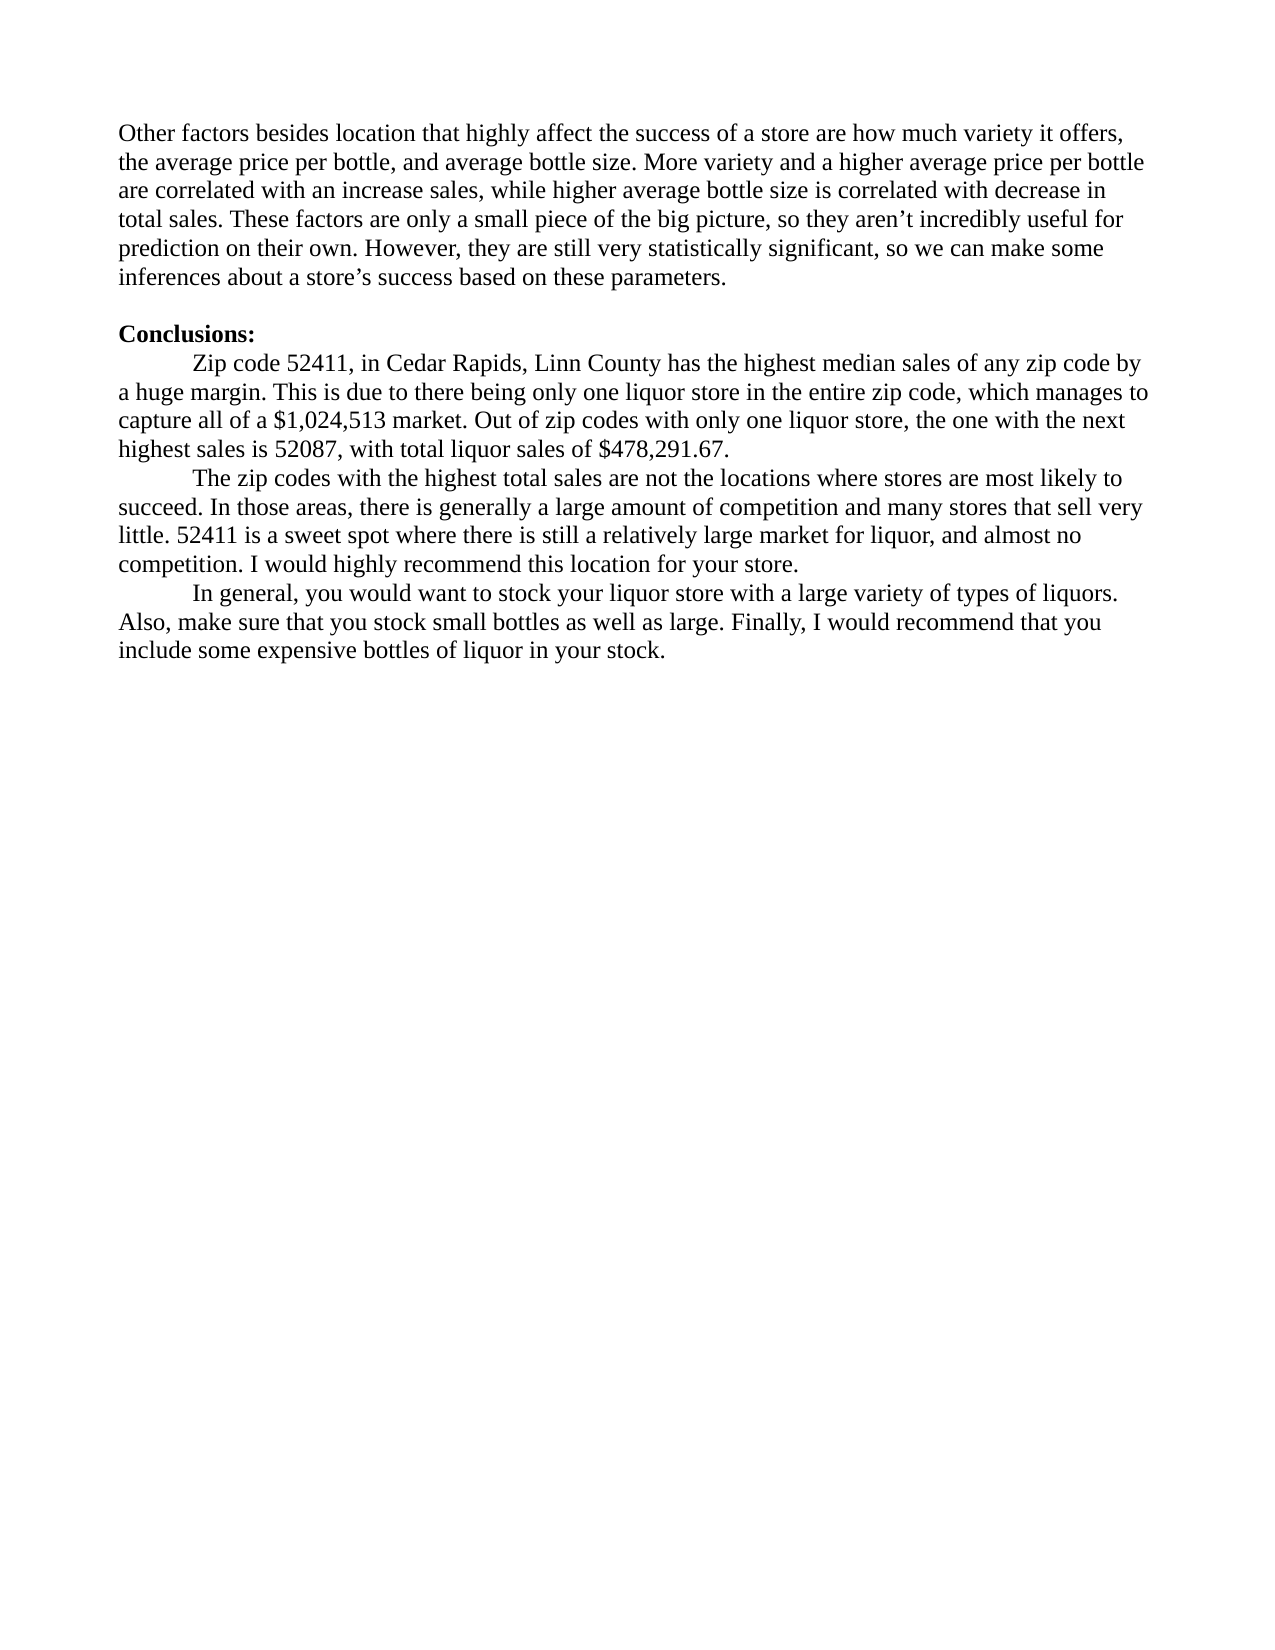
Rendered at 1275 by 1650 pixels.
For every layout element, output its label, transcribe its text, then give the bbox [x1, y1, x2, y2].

text Other factors besides location that highly affect the success of a store are how much variety it offers, the average price per bottle, and average bottle size. More variety and a higher average price per bottle are correlated with an increase sales, while higher average bottle size is correlated with decrease in total sales. These factors are only a small piece of the big picture, so they aren’t incredibly useful for prediction on their own. However, they are still very statistically significant, so we can make some inferences about a store’s success based on these parameters. [118, 118, 1157, 291]
text The zip codes with the highest total sales are not the locations where stores are most likely to succeed. In those areas, there is generally a large amount of competition and many stores that sell very little. 52411 is a sweet spot where there is still a relatively large market for liquor, and almost no competition. I would highly recommend this location for your store. [118, 463, 1157, 578]
text In general, you would want to stock your liquor store with a large variety of types of liquors. Also, make sure that you stock small bottles as well as large. Finally, I would recommend that you include some expensive bottles of liquor in your stock. [118, 578, 1157, 664]
text Zip code 52411, in Cedar Rapids, Linn County has the highest median sales of any zip code by a huge margin. This is due to there being only one liquor store in the entire zip code, which manages to capture all of a $1,024,513 market. Out of zip codes with only one liquor store, the one with the next highest sales is 52087, with total liquor sales of $478,291.67. [118, 348, 1157, 463]
text Conclusions: [118, 319, 1157, 348]
